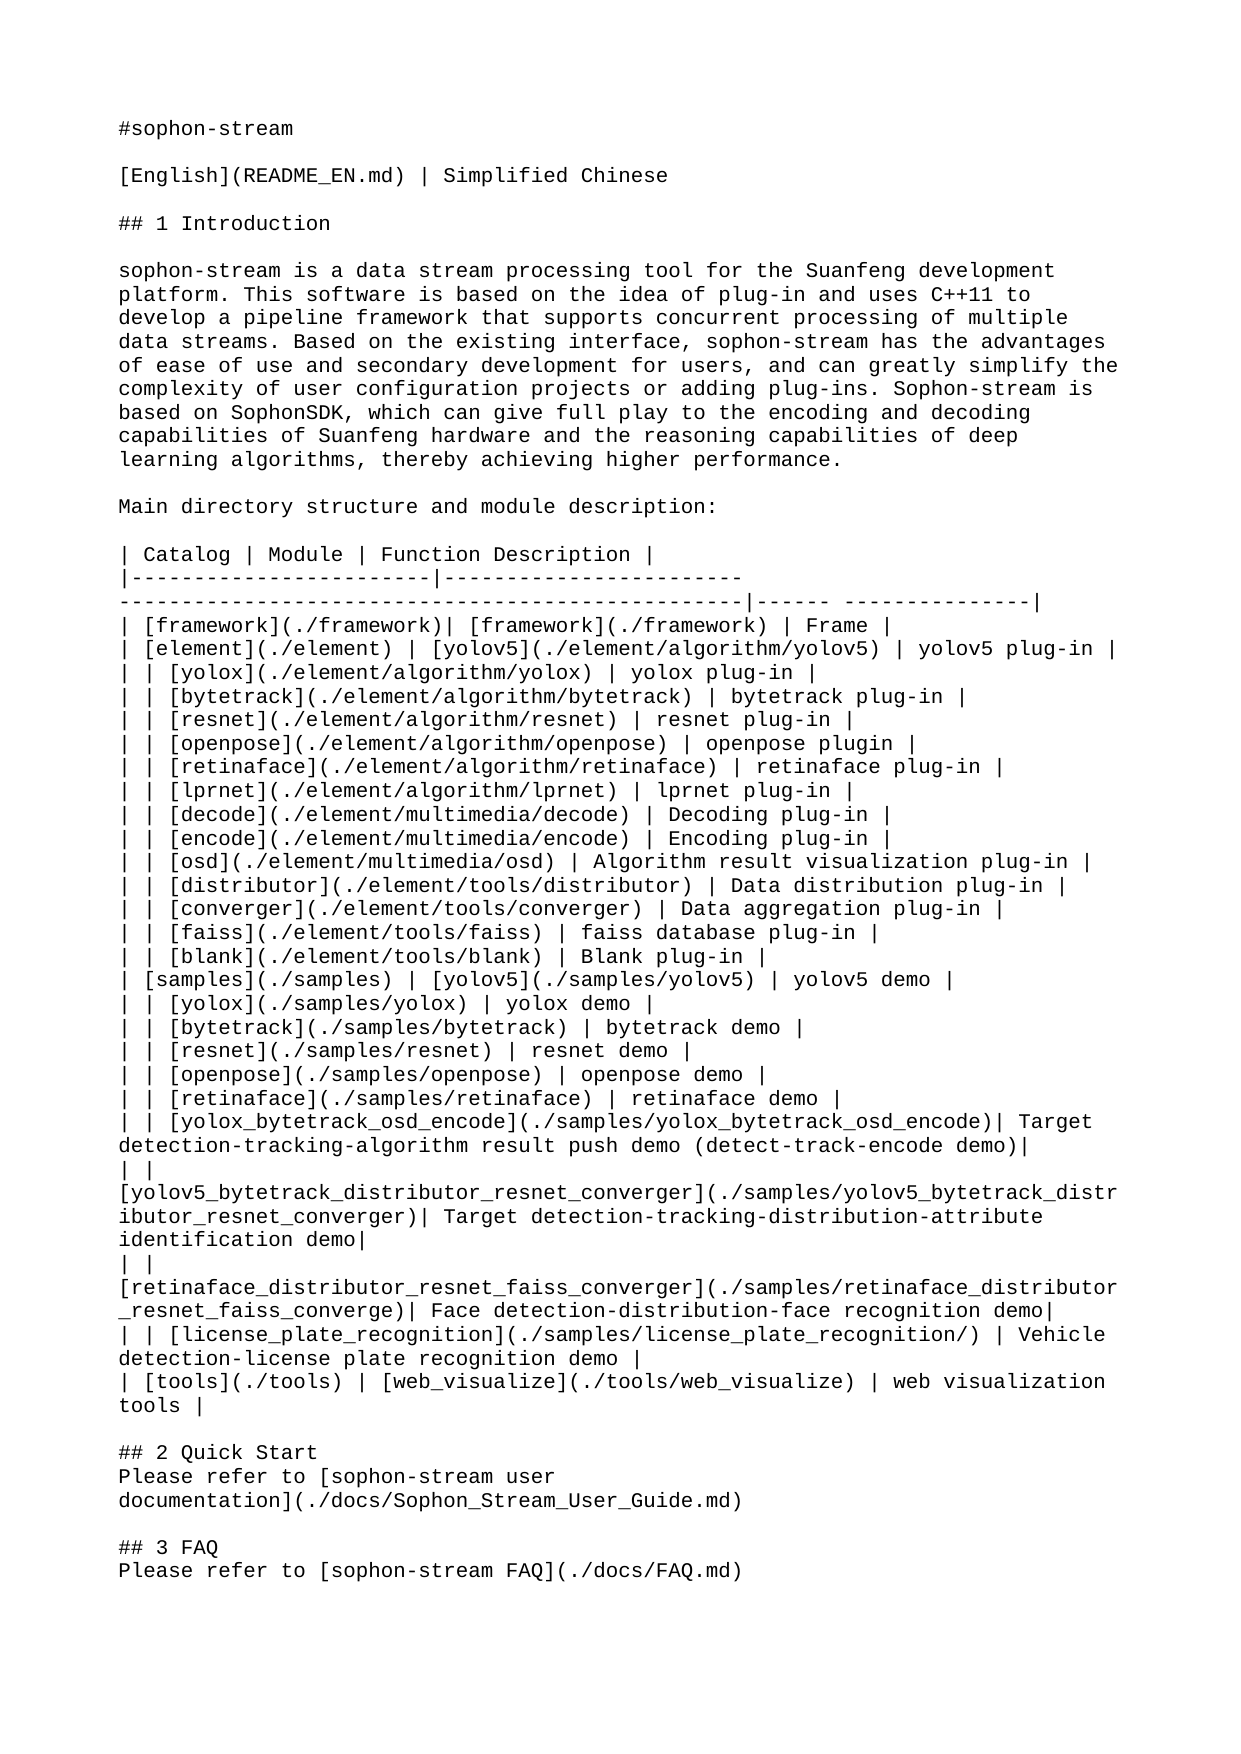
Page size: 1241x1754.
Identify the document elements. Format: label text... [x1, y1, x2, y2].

text | | [encode](./element/multimedia/encode) | Encoding plug-in | [118, 827, 1122, 851]
text Please refer to [sophon-stream user documentation](./docs/Sophon_Stream_User_Guide.md) [118, 1466, 1122, 1513]
text | | [yolox](./element/algorithm/yolox) | yolox plug-in | [118, 662, 1122, 686]
text | | [yolox](./samples/yolox) | yolox demo | [118, 993, 1122, 1017]
text | | [retinaface](./samples/retinaface) | retinaface demo | [118, 1088, 1122, 1111]
text [English](README_EN.md) | Simplified Chinese [118, 165, 1122, 189]
text | Catalog | Module | Function Description | [118, 544, 1122, 567]
text | [samples](./samples) | [yolov5](./samples/yolov5) | yolov5 demo | [118, 969, 1122, 993]
text #sophon-stream [118, 118, 1122, 142]
text | | [converger](./element/tools/converger) | Data aggregation plug-in | [118, 898, 1122, 922]
text | | [osd](./element/multimedia/osd) | Algorithm result visualization plug-in | [118, 851, 1122, 875]
text | | [retinaface](./element/algorithm/retinaface) | retinaface plug-in | [118, 757, 1122, 780]
text | | [resnet](./samples/resnet) | resnet demo | [118, 1040, 1122, 1064]
text | | [lprnet](./element/algorithm/lprnet) | lprnet plug-in | [118, 780, 1122, 804]
text Please refer to [sophon-stream FAQ](./docs/FAQ.md) [118, 1561, 1122, 1584]
text sophon-stream is a data stream processing tool for the Suanfeng development platform. This software is based on the idea of ​​plug-in and uses C++11 to develop a pipeline framework that supports concurrent processing of multiple data streams. Based on the existing interface, sophon-stream has the advantages of ease of use and secondary development for users, and can greatly simplify the complexity of user configuration projects or adding plug-ins. Sophon-stream is based on SophonSDK, which can give full play to the encoding and decoding capabilities of Suanfeng hardware and the reasoning capabilities of deep learning algorithms, thereby achieving higher performance. [118, 260, 1122, 473]
text | [element](./element) | [yolov5](./element/algorithm/yolov5) | yolov5 plug-in | [118, 638, 1122, 662]
text | | [blank](./element/tools/blank) | Blank plug-in | [118, 946, 1122, 969]
text ## 1 Introduction [118, 213, 1122, 236]
text | | [license_plate_recognition](./samples/license_plate_recognition/) | Vehicle detection-license plate recognition demo | [118, 1324, 1122, 1371]
text ## 3 FAQ [118, 1537, 1122, 1561]
text | | [distributor](./element/tools/distributor) | Data distribution plug-in | [118, 875, 1122, 898]
text ## 2 Quick Start [118, 1442, 1122, 1466]
text | | [faiss](./element/tools/faiss) | faiss database plug-in | [118, 922, 1122, 946]
text | | [openpose](./samples/openpose) | openpose demo | [118, 1064, 1122, 1088]
text |------------------------|------------------------ --------------------------------------------------|------ ---------------| [118, 567, 1122, 615]
text | | [openpose](./element/algorithm/openpose) | openpose plugin | [118, 733, 1122, 757]
text | | [decode](./element/multimedia/decode) | Decoding plug-in | [118, 804, 1122, 827]
text | [framework](./framework)| [framework](./framework) | Frame | [118, 615, 1122, 638]
text | | [bytetrack](./element/algorithm/bytetrack) | bytetrack plug-in | [118, 686, 1122, 709]
text | | [bytetrack](./samples/bytetrack) | bytetrack demo | [118, 1017, 1122, 1040]
text | [tools](./tools) | [web_visualize](./tools/web_visualize) | web visualization tools | [118, 1371, 1122, 1419]
text | | [retinaface_distributor_resnet_faiss_converger](./samples/retinaface_distributor_resnet_faiss_converge)| Face detection-distribution-face recognition demo| [118, 1253, 1122, 1324]
text | | [yolov5_bytetrack_distributor_resnet_converger](./samples/yolov5_bytetrack_distributor_resnet_converger)| Target detection-tracking-distribution-attribute identification demo| [118, 1158, 1122, 1253]
text | | [resnet](./element/algorithm/resnet) | resnet plug-in | [118, 709, 1122, 733]
text | | [yolox_bytetrack_osd_encode](./samples/yolox_bytetrack_osd_encode)| Target detection-tracking-algorithm result push demo (detect-track-encode demo)| [118, 1111, 1122, 1158]
text Main directory structure and module description: [118, 496, 1122, 520]
